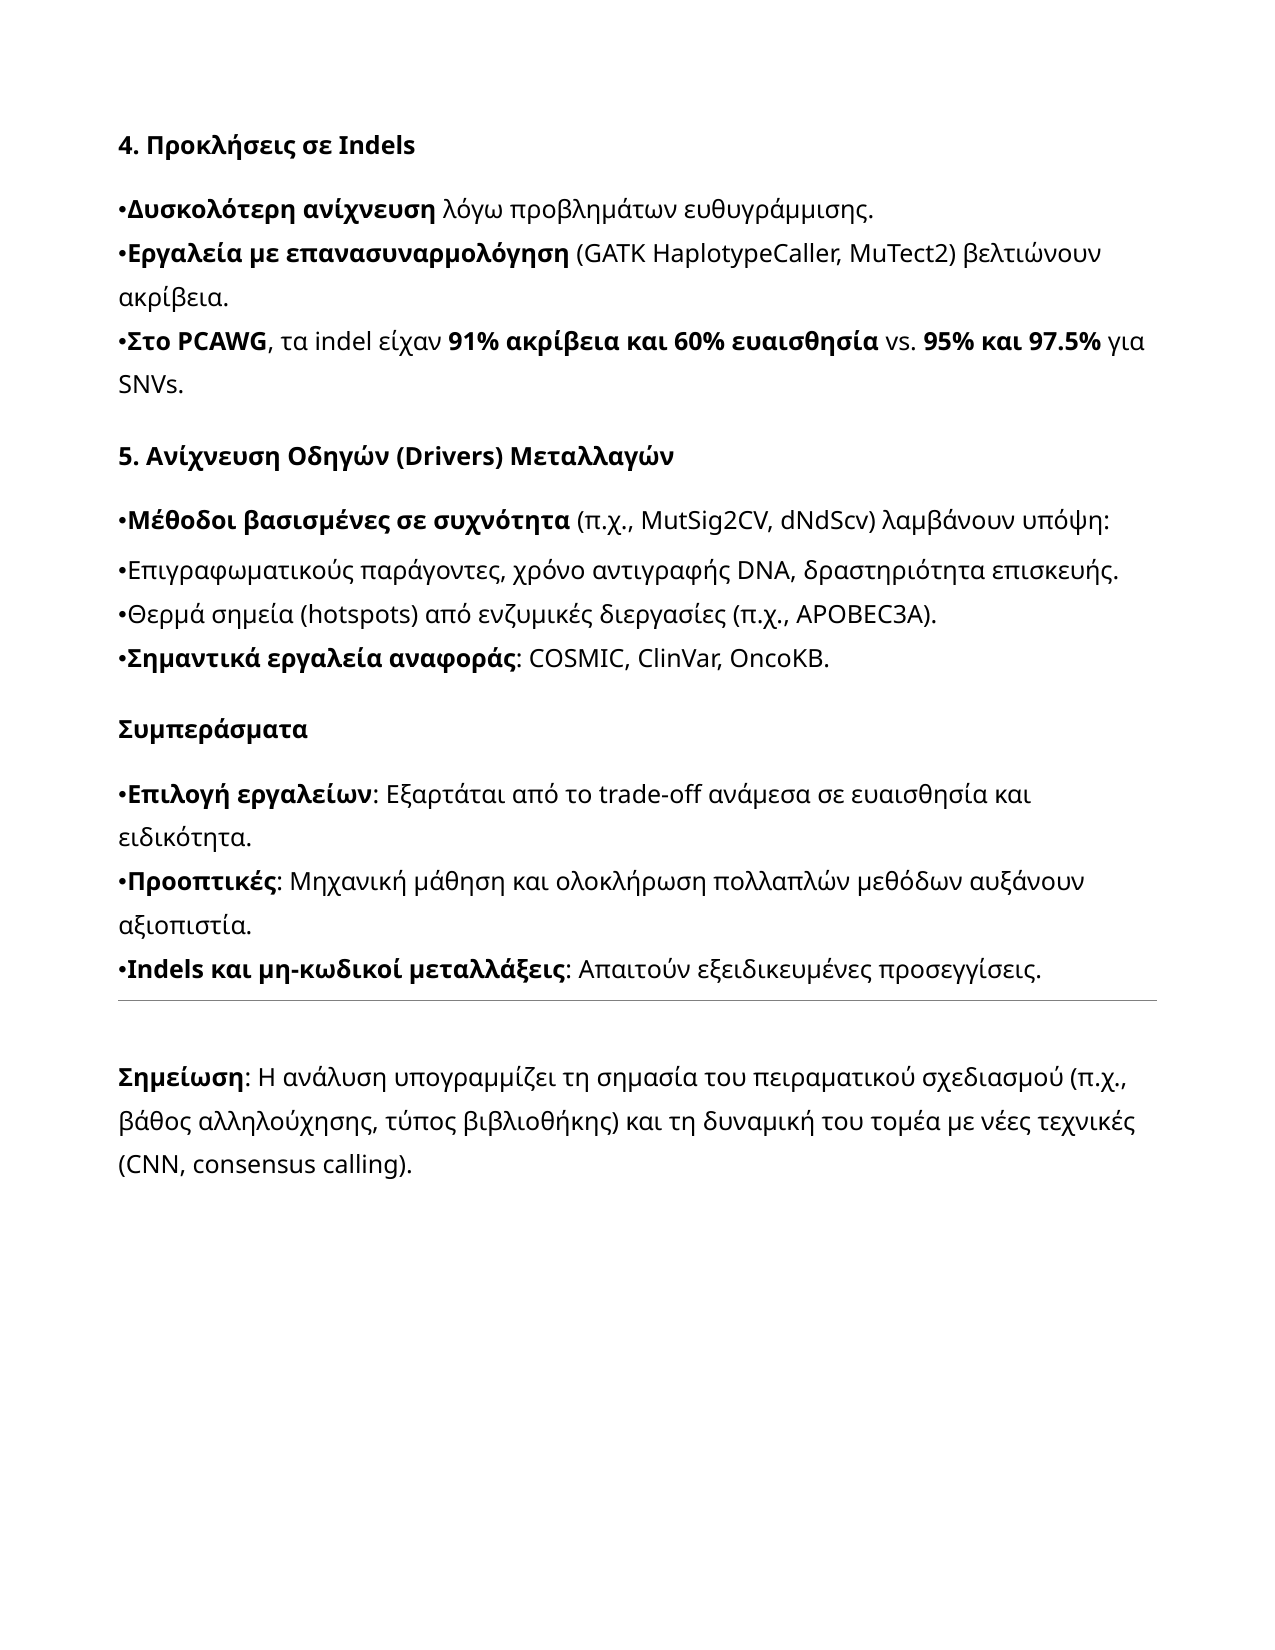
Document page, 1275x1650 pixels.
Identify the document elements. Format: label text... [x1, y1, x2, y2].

list Indels και μη-κωδικοί μεταλλάξεις: Απαιτούν εξειδικευμένες προσεγγίσεις. [118, 942, 1157, 985]
list Μέθοδοι βασισμένες σε συχνότητα (π.χ., MutSig2CV, dNdScv) λαμβάνουν υπόψη: [118, 493, 1157, 537]
list Επιγραφωματικούς παράγοντες, χρόνο αντιγραφής DNA, δραστηριότητα επισκευής. [118, 543, 1157, 587]
list Εργαλεία με επανασυναρμολόγηση (GATK HaplotypeCaller, MuTect2) βελτιώνουν ακρίβεια. [118, 226, 1157, 313]
list Σημαντικά εργαλεία αναφοράς: COSMIC, ClinVar, OncoKB. [118, 631, 1157, 674]
subtitle 5. Ανίχνευση Οδηγών (Drivers) Μεταλλαγών [118, 429, 1157, 473]
subtitle 4. Προκλήσεις σε Indels [118, 118, 1157, 162]
list Δυσκολότερη ανίχνευση λόγω προβλημάτων ευθυγράμμισης. [118, 182, 1157, 226]
list Επιλογή εργαλείων: Εξαρτάται από το trade-off ανάμεσα σε ευαισθησία και ειδικότητα. [118, 767, 1157, 854]
list Στο PCAWG, τα indel είχαν 91% ακρίβεια και 60% ευαισθησία vs. 95% και 97.5% για SNVs. [118, 313, 1157, 401]
list Προοπτικές: Μηχανική μάθηση και ολοκλήρωση πολλαπλών μεθόδων αυξάνουν αξιοπιστία. [118, 854, 1157, 942]
text Σημείωση: Η ανάλυση υπογραμμίζει τη σημασία του πειραματικού σχεδιασμού (π.χ., βάθος αλληλούχησης, τύπος βιβλιοθήκης) και τη δυναμική του τομέα με νέες τεχνικές (CNN, consensus calling). [118, 1050, 1157, 1181]
list Θερμά σημεία (hotspots) από ενζυμικές διεργασίες (π.χ., APOBEC3A). [118, 587, 1157, 631]
subtitle Συμπεράσματα [118, 702, 1157, 746]
